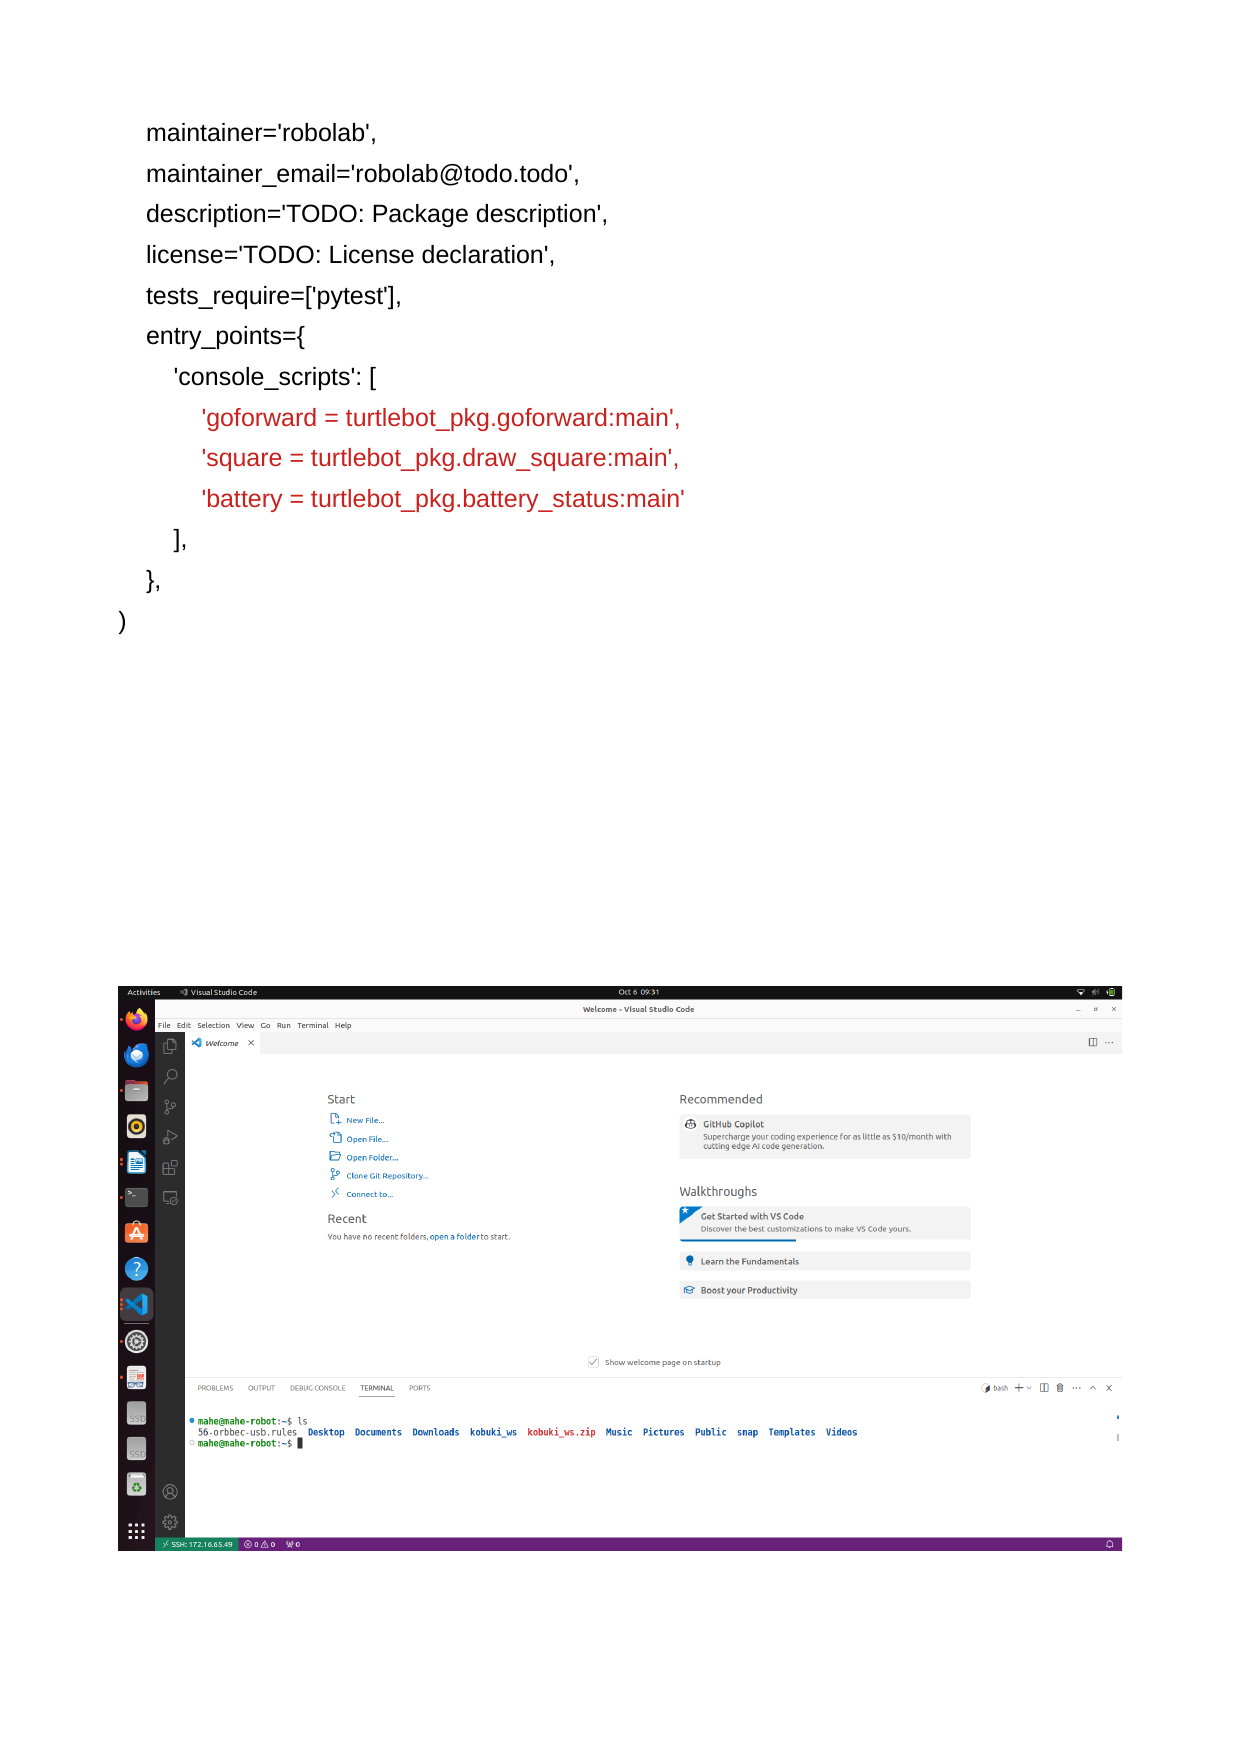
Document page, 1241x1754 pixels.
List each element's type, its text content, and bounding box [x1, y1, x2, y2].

text ) [118, 606, 1122, 634]
text 'goforward = turtlebot_pkg.goforward:main', [118, 402, 1122, 431]
text 'square = turtlebot_pkg.draw_square:main', [118, 443, 1122, 472]
text maintainer_email='robolab@todo.todo', [118, 159, 1122, 187]
text }, [118, 565, 1122, 594]
text entry_points={ [118, 321, 1122, 350]
text maintainer='robolab', [118, 118, 1122, 147]
picture [118, 986, 1123, 1551]
text tests_require=['pytest'], [118, 281, 1122, 309]
text license='TODO: License declaration', [118, 240, 1122, 269]
text ], [118, 524, 1122, 553]
text description='TODO: Package description', [118, 199, 1122, 228]
text 'battery = turtlebot_pkg.battery_status:main' [118, 484, 1122, 512]
text 'console_scripts': [ [118, 362, 1122, 391]
